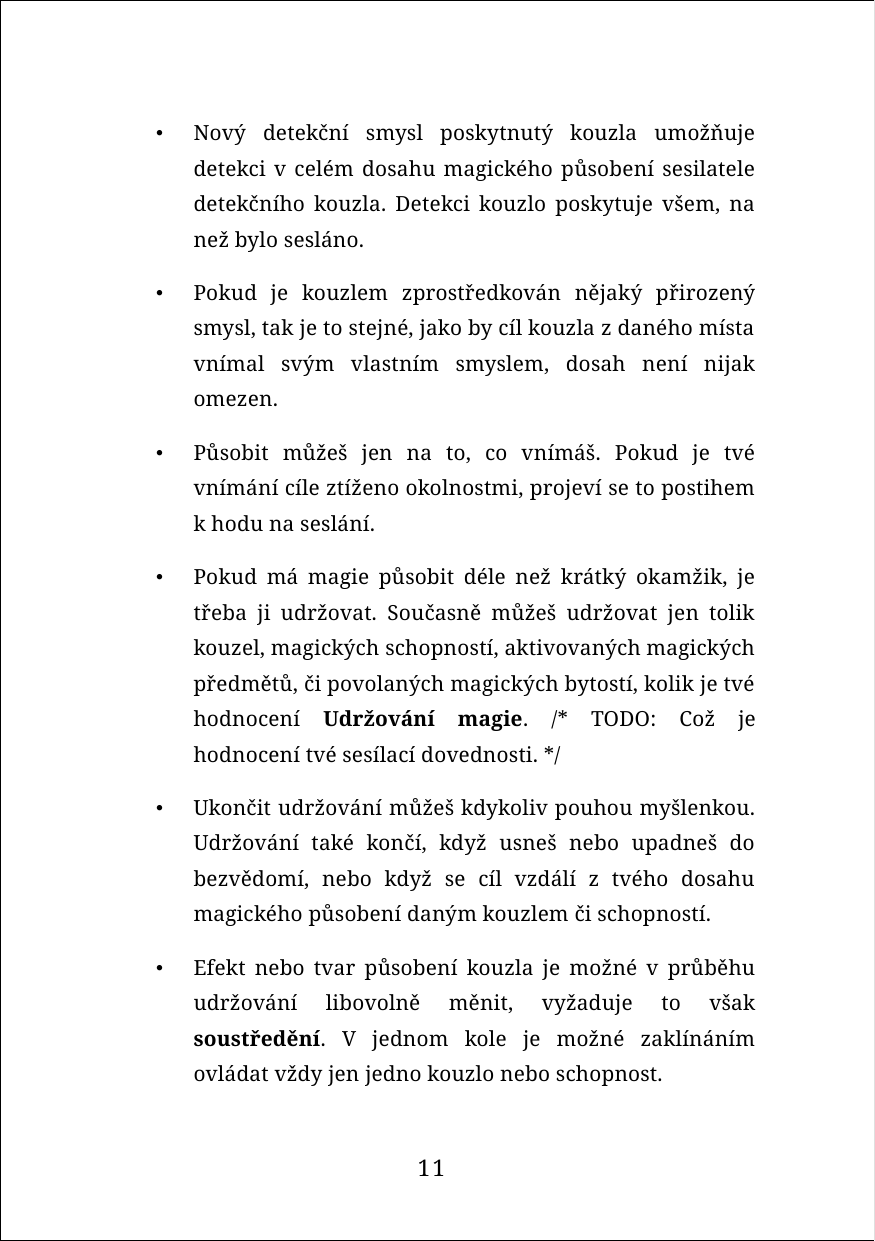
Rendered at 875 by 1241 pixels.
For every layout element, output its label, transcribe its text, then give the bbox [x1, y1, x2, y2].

list Ukončit udržování můžeš kdykoliv pouhou myšlenkou. Udržování také končí, když usneš nebo upadneš do bezvědomí, nebo když se cíl vzdálí z tvého dosahu magického působení daným kouzlem či schopností. [156, 793, 756, 928]
list Efekt nebo tvar působení kouzla je možné v průběhu udržování libovolně měnit, vyžaduje to však soustředění. V jednom kole je možné zaklínáním ovládat vždy jen jedno kouzlo nebo schopnost. [156, 953, 756, 1088]
list Působit můžeš jen na to, co vnímáš. Pokud je tvé vnímání cíle ztíženo okolnostmi, projeví se to postihem k hodu na seslání. [156, 438, 756, 537]
list Pokud je kouzlem zprostředkován nějaký přirozený smysl, tak je to stejné, jako by cíl kouzla z daného místa vnímal svým vlastním smyslem, dosah není nijak omezen. [156, 278, 756, 413]
list Nový detekční smysl poskytnutý kouzla umožňuje detekci v celém dosahu magického působení sesilatele detekčního kouzla. Detekci kouzlo poskytuje všem, na než bylo sesláno. [156, 118, 756, 253]
list Pokud má magie působit déle než krátký okamžik, je třeba ji udržovat. Současně můžeš udržovat jen tolik kouzel, magických schopností, aktivovaných magických předmětů, či povolaných magických bytostí, kolik je tvé hodnocení Udržování magie. /* TODO: Což je hodnocení tvé sesílací dovednosti. */ [156, 562, 756, 768]
